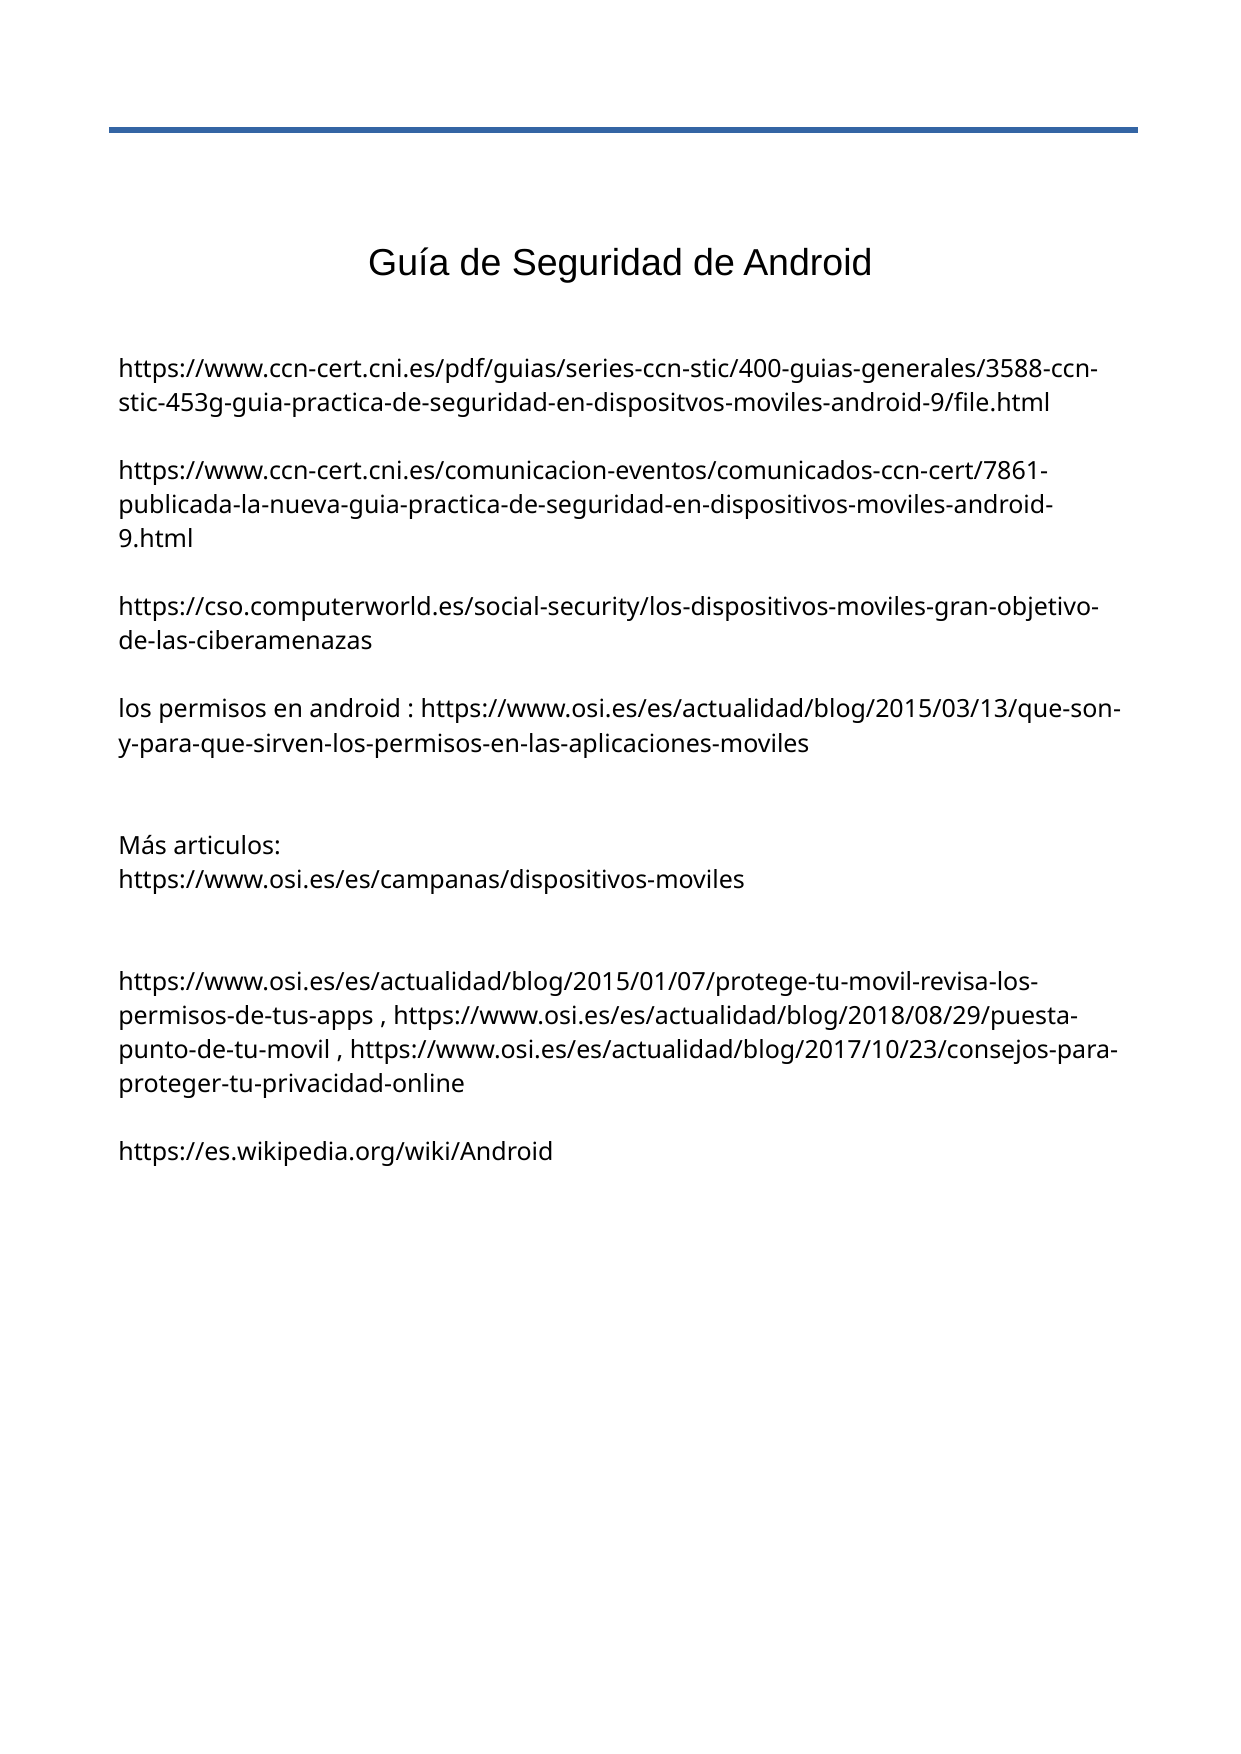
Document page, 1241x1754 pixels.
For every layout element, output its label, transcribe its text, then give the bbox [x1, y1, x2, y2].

subtitle Guía de Seguridad de Android [118, 240, 1122, 283]
text https://www.ccn-cert.cni.es/pdf/guias/series-ccn-stic/400-guias-generales/3588-ccn-stic-453g-guia-practica-de-seguridad-en-dispositvos-moviles-android-9/file.html https://www.ccn-cert.cni.es/comunicacion-eventos/comunicados-ccn-cert/7861-publicada-la-nueva-guia-practica-de-seguridad-en-dispositivos-moviles-android-9.html https://cso.computerworld.es/social-security/los-dispositivos-moviles-gran-objetivo-de-las-ciberamenazas los permisos en android : https://www.osi.es/es/actualidad/blog/2015/03/13/que-son-y-para-que-sirven-los-permisos-en-las-aplicaciones-moviles Más articulos: https://www.osi.es/es/campanas/dispositivos-moviles https://www.osi.es/es/actualidad/blog/2015/01/07/protege-tu-movil-revisa-los-permisos-de-tus-apps , https://www.osi.es/es/actualidad/blog/2018/08/29/puesta-punto-de-tu-movil , https://www.osi.es/es/actualidad/blog/2017/10/23/consejos-para-proteger-tu-privacidad-online https://es.wikipedia.org/wiki/Android [118, 351, 1122, 1202]
